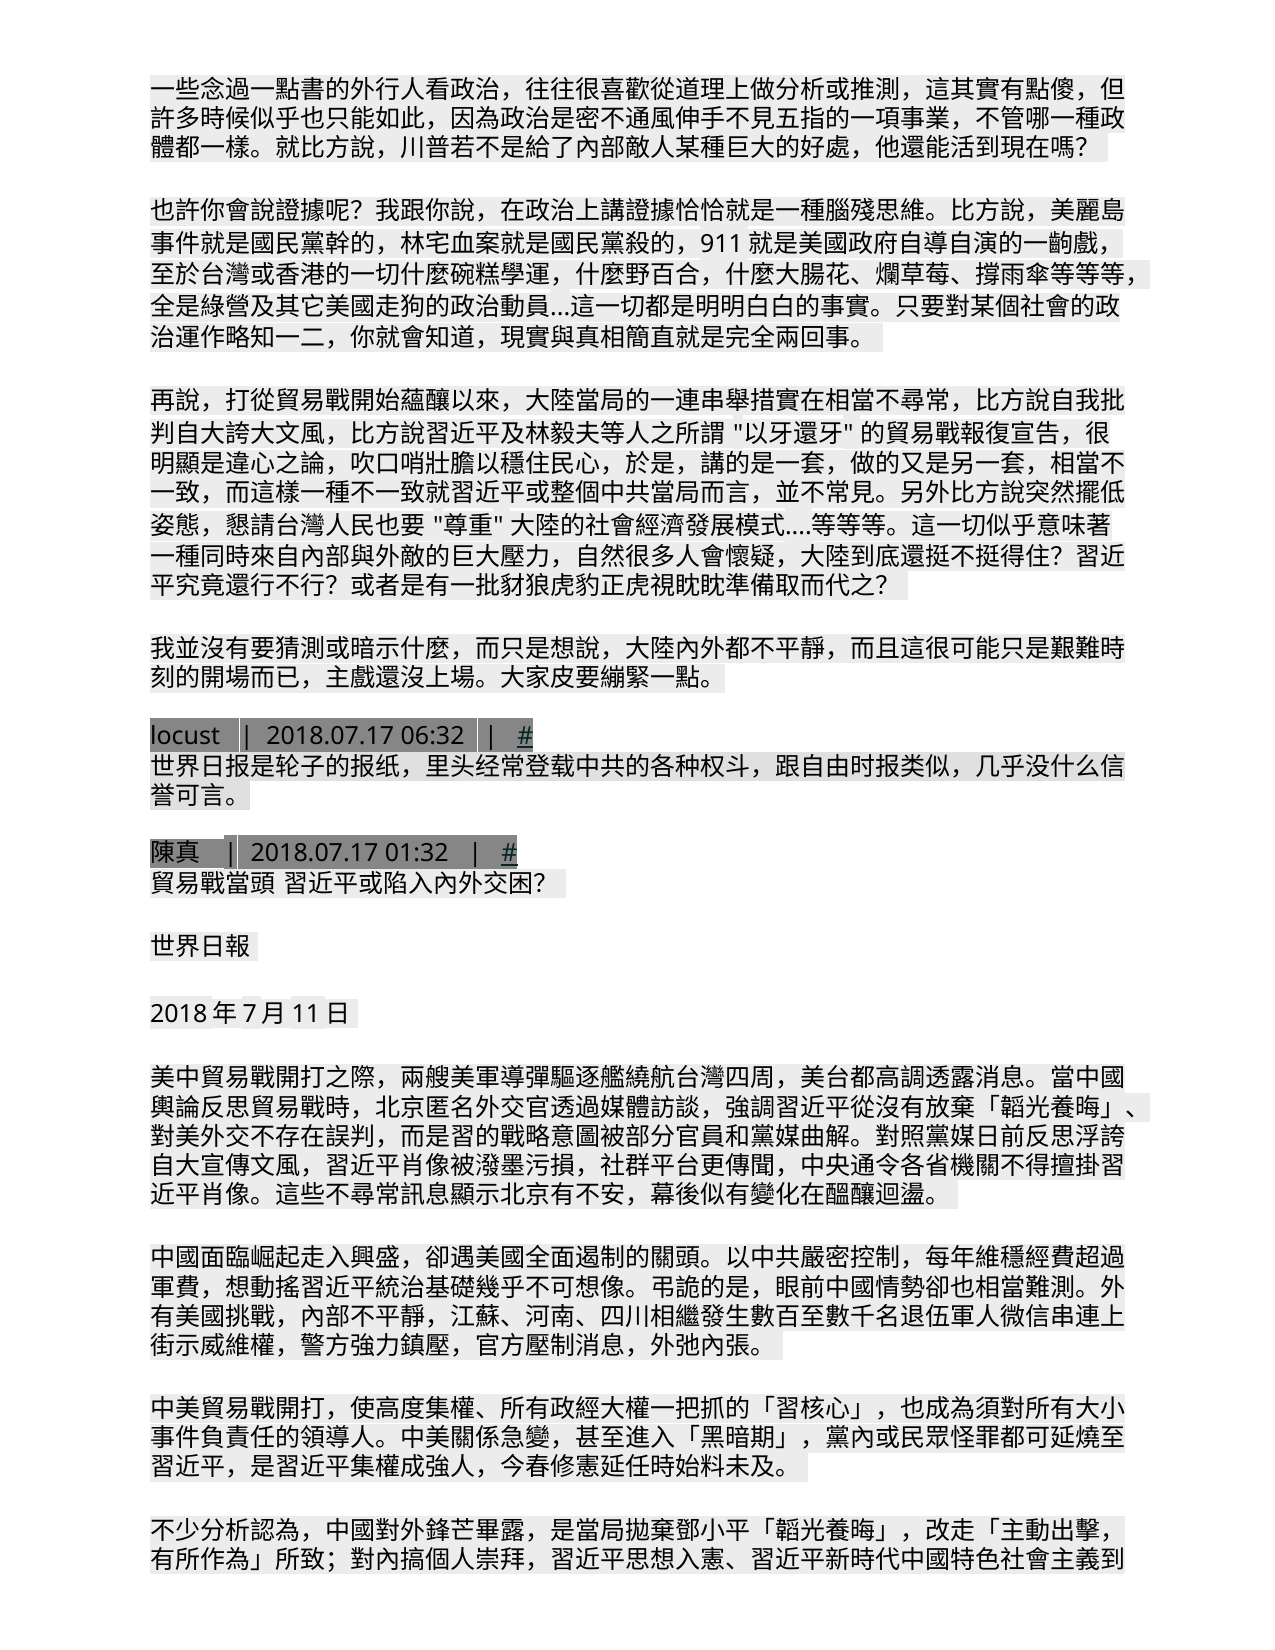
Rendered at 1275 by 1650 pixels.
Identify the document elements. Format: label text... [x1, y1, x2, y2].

text 世界日报是轮子的报纸，里头经常登载中共的各种权斗，跟自由时报类似，几乎没什么信誉可言。 [150, 752, 1125, 810]
text 陳真 | 2018.07.17 01:32 | # [150, 835, 1125, 869]
text locust | 2018.07.17 06:32 | # [150, 718, 1125, 752]
text 同學，這些新聞是西方媒體傳出，例如法國國家廣播電台。 再說，這不叫 "新" 聞，而是幾年來不斷被質疑與流傳的事。習近平斷了那麼多人的財路，抓了許多貪官污吏，不會有人想取而代之或加以報復嗎？特別是西方勢力，不會積極培植人馬推動政變與暗殺嗎？幾年來，類似的內部緊張狀態之 "傳聞" 發生過多少次了？恐怕上百次都有。 卡斯楚是美國敵人，一生被暗殺了638次，2011年正式列入金氏記錄，成為 "全世界被暗殺最多次的人"。古巴只是一個對於西方或美國來說根本不具威脅性的小國，尚且如此，更何況是很有可能挑戰美國霸主地位的中國，西方會輕輕放過嗎？各方自然很容易會有各種有關企圖政變或暗殺的傳聞或事件發生。 也許你會說那些大多是傳聞與猜測，但是，不管哪一種政體，所謂民主也好，集權統治也罷，政治鬥爭幾時會公開透明地進行？突然哪個人就這樣那樣死了或出局了，或是突然就來了個什麼民主運動什麼大腸花運動雨傘運動或碗糕野百合之類的，難道這一切只是偶然？只是一種什麼人民力量的展現？ 一些念過一點書的外行人看政治，往往很喜歡從道理上做分析或推測，這其實有點傻，但許多時候似乎也只能如此，因為政治是密不通風伸手不見五指的一項事業，不管哪一種政體都一樣。就比方說，川普若不是給了內部敵人某種巨大的好處，他還能活到現在嗎？ 也許你會說證據呢？我跟你說，在政治上講證據恰恰就是一種腦殘思維。比方說，美麗島事件就是國民黨幹的，林宅血案就是國民黨殺的，911就是美國政府自導自演的一齣戲，至於台灣或香港的一切什麼碗糕學運，什麼野百合，什麼大腸花、爛草莓、撐雨傘等等等，全是綠營及其它美國走狗的政治動員...這一切都是明明白白的事實。只要對某個社會的政治運作略知一二，你就會知道，現實與真相簡直就是完全兩回事。 再說，打從貿易戰開始蘊釀以來，大陸當局的一連串舉措實在相當不尋常，比方說自我批判自大誇大文風，比方說習近平及林毅夫等人之所謂 "以牙還牙" 的貿易戰報復宣告，很明顯是違心之論，吹口哨壯膽以穩住民心，於是，講的是一套，做的又是另一套，相當不一致，而這樣一種不一致就習近平或整個中共當局而言，並不常見。另外比方說突然擺低姿態，懇請台灣人民也要 "尊重" 大陸的社會經濟發展模式....等等等。這一切似乎意味著一種同時來自內部與外敵的巨大壓力，自然很多人會懷疑，大陸到底還挺不挺得住？習近平究竟還行不行？或者是有一批豺狼虎豹正虎視眈眈準備取而代之？ 我並沒有要猜測或暗示什麼，而只是想說，大陸內外都不平靜，而且這很可能只是艱難時刻的開場而已，主戲還沒上場。大家皮要繃緊一點。 [150, 75, 1125, 693]
text 貿易戰當頭 習近平或陷入內外交困？ 世界日報 2018年7月11日 美中貿易戰開打之際，兩艘美軍導彈驅逐艦繞航台灣四周，美台都高調透露消息。當中國輿論反思貿易戰時，北京匿名外交官透過媒體訪談，強調習近平從沒有放棄「韜光養晦」、對美外交不存在誤判，而是習的戰略意圖被部分官員和黨媒曲解。對照黨媒日前反思浮誇自大宣傳文風，習近平肖像被潑墨污損，社群平台更傳聞，中央通令各省機關不得擅掛習近平肖像。這些不尋常訊息顯示北京有不安，幕後似有變化在醞釀迴盪。 中國面臨崛起走入興盛，卻遇美國全面遏制的關頭。以中共嚴密控制，每年維穩經費超過軍費，想動搖習近平統治基礎幾乎不可想像。弔詭的是，眼前中國情勢卻也相當難測。外有美國挑戰，內部不平靜，江蘇、河南、四川相繼發生數百至數千名退伍軍人微信串連上街示威維權，警方強力鎮壓，官方壓制消息，外弛內張。 中美貿易戰開打，使高度集權、所有政經大權一把抓的「習核心」，也成為須對所有大小事件負責任的領導人。中美關係急變，甚至進入「黑暗期」，黨內或民眾怪罪都可延燒至習近平，是習近平集權成強人，今春修憲延任時始料未及。 不少分析認為，中國對外鋒芒畢露，是當局拋棄鄧小平「韜光養晦」，改走「主動出擊，有所作為」所致；對內搞個人崇拜，習近平思想入憲、習近平新時代中國特色社會主義到處可見，有如「文革風」重現。近期官民企業響應習的「紅色基因」說法，馬雲、劉強東、馬化騰等企業名人爭相穿紅軍制服亮相，企業推延安「長征之旅」；尤其習近平當知青下鄉的延安梁家河村，更成「朝聖」勝地，集體唱紅歌、舉拳宣誓作「感恩秀」。習近平讚馬克思是千年第一思想家，推崇毛澤東，整個國家向左轉，彷彿時光倒流，有如在扼殺中國出路，引起反感。 自川普政府發動貿易戰，制裁中興，中國科技真正實力曝光後，輿論譁然，學者和官員「敢言」批評中國體質者越來越多，「中國新四大發明」自欺欺人、「外人一斷貨，中國就休克」等說法，都指向政策不當。官媒出現矯正浮誇風文章，讓外界感覺，無論是否被迫，當局似想扭轉宣傳口徑和大眾思路。 然而，時機可能晚了。北京近年的「有所作為」和高調張揚，譬如批評者指五年來「一帶一路」對外撒錢至少5000億美元；中國常和美國對嗆，習近平承諾南海島礁不軍事化，如今都成空話。而「太平洋夠大，可容得下中美兩國」，解放軍再三繞台灣航經東太平洋下南海，都是樹大招風、挑戰美國，遙指中美形成G2共治世界，引來美國全面反撲。 中美都希望避開修昔底德陷阱，避免軍事衝突。但貿易戰是無硝煙戰爭，即使反川普政策者指這是川普的「阿富汗戰爭」，但美國朝野對強硬遏制中國卻有高度共識。北京對川普也存在誤判，「環球時報」指貿易戰是美國對中國從「接觸融合」到「遏制戰略」的轉變，已不可逆轉，將對中國崛起構成前所未有挑戰，承認了事實。美軍艦不理中國警告進入台海水域巡弋，傳達了弦外之音；而美中根本還不是同量級的對手，北韓去核進展也出現新變數。 外交官用匿名訪談為習近平緩頰，指習未拋棄韜光養晦，而是被曲解了，卻很難說服眾人。如反面解讀，意味中美貿易戰火可能已延燒到習近平周邊；官媒批浮誇風，也在為習脫責，或為遲早須向美國低頭妥協鋪墊。這時北京釋放劉曉波的妻子劉霞，明顯向西方示軟，但不直接到美國而送德國，迂迴想保住當局面子，都不難推敲。 金融學者賀江兵指出，中國正面臨「明斯基時刻」(Minsky Moment)，經濟長期穩定發展，出現金融投機主義，國有債務增加，公司負債比率上升，可能引爆金融危機。中國內債、樓市泡沫、人民幣三大泡沫成了定時炸彈，都存在高風險。中國內債前年底已達244萬億元，是GDP的350%，而超過200%就達警戒線。房價泡沫正破裂，今年3月人民幣供應量達174萬億元，比美元和歐元供應量總和還高。中國如想和美國硬碰硬，將是「泡沫碰鋼針」。 內外夾攻下，貿易戰是「完美風暴」或打醒中國、浴火重生？物極必反，權盛極而衰。檢討浮誇風和個人崇拜，內斂鋒芒，再拾韜光養晦，時機雖稍嫌遲，卻還不算太晚。 [150, 869, 1125, 1574]
